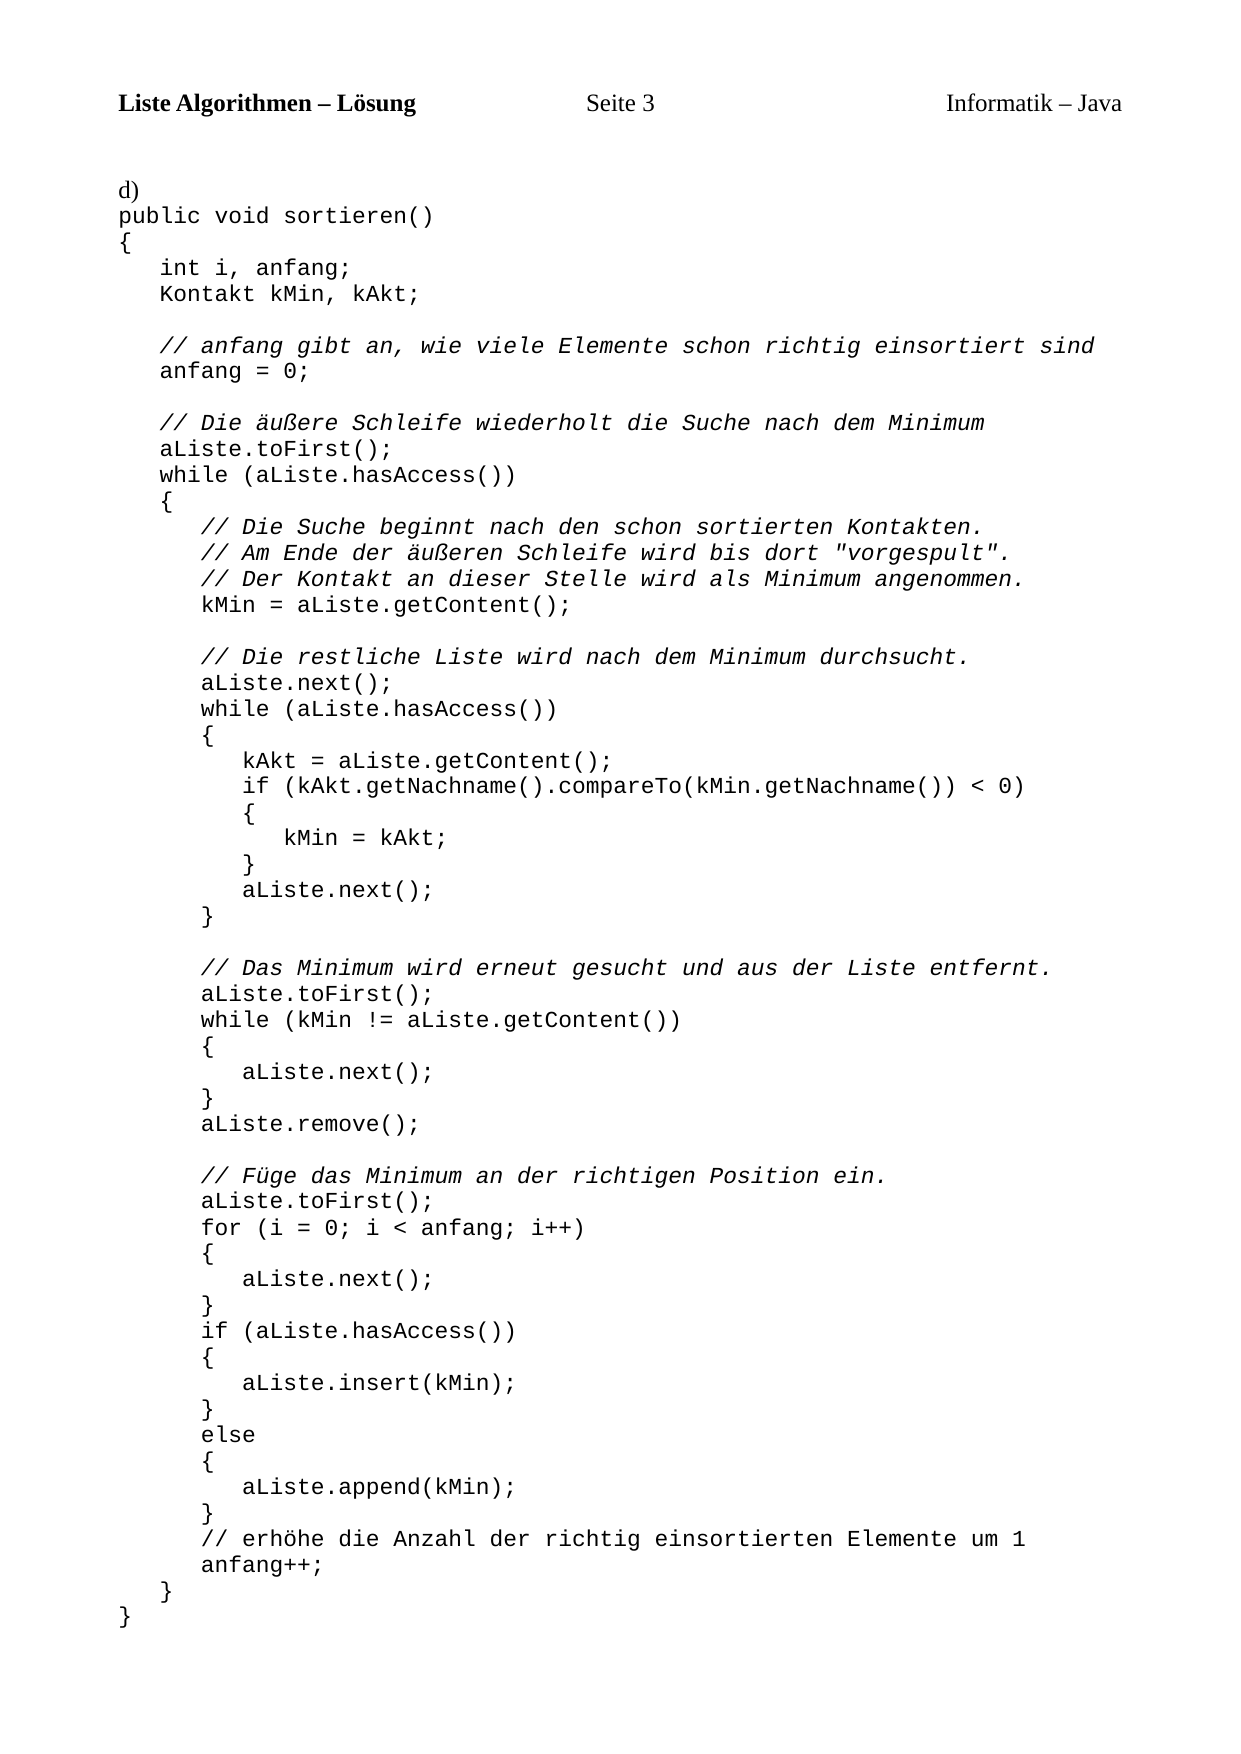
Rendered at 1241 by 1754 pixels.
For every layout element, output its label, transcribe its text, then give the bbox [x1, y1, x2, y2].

text // Der Kontakt an dieser Stelle wird als Minimum angenommen. [118, 567, 1122, 593]
text aListe.next(); [118, 1060, 1122, 1086]
text } [118, 1501, 1122, 1527]
text aListe.next(); [118, 879, 1122, 904]
text d) [118, 176, 1122, 204]
text aListe.toFirst(); [118, 1190, 1122, 1216]
text { [118, 801, 1122, 827]
text } [118, 853, 1122, 879]
text // Die restliche Liste wird nach dem Minimum durchsucht. [118, 645, 1122, 671]
text // Die äußere Schleife wiederholt die Suche nach dem Minimum [118, 412, 1122, 438]
text { [118, 1346, 1122, 1371]
text while (aListe.hasAccess()) [118, 464, 1122, 489]
text while (kMin != aListe.getContent()) [118, 1008, 1122, 1034]
text aListe.insert(kMin); [118, 1371, 1122, 1397]
text aListe.remove(); [118, 1112, 1122, 1138]
text kAkt = aListe.getContent(); [118, 749, 1122, 775]
text aListe.append(kMin); [118, 1475, 1122, 1501]
text kMin = kAkt; [118, 827, 1122, 853]
text { [118, 1449, 1122, 1475]
text // Die Suche beginnt nach den schon sortierten Kontakten. [118, 516, 1122, 541]
text // erhöhe die Anzahl der richtig einsortierten Elemente um 1 [118, 1527, 1122, 1553]
text // Das Minimum wird erneut gesucht und aus der Liste entfernt. [118, 956, 1122, 982]
text // Am Ende der äußeren Schleife wird bis dort "vorgespult". [118, 541, 1122, 567]
text for (i = 0; i < anfang; i++) [118, 1216, 1122, 1242]
text { [118, 723, 1122, 749]
text public void sortieren() [118, 204, 1122, 230]
text } [118, 1605, 1122, 1631]
text { [118, 230, 1122, 256]
text if (kAkt.getNachname().compareTo(kMin.getNachname()) < 0) [118, 775, 1122, 801]
text } [118, 1294, 1122, 1319]
text aListe.next(); [118, 671, 1122, 697]
text { [118, 489, 1122, 516]
text else [118, 1423, 1122, 1449]
text int i, anfang; [118, 256, 1122, 282]
text // anfang gibt an, wie viele Elemente schon richtig einsortiert sind [118, 334, 1122, 360]
text { [118, 1034, 1122, 1060]
text if (aListe.hasAccess()) [118, 1319, 1122, 1346]
text Kontakt kMin, kAkt; [118, 282, 1122, 308]
text anfang = 0; [118, 360, 1122, 386]
text aListe.toFirst(); [118, 438, 1122, 464]
text aListe.toFirst(); [118, 982, 1122, 1008]
text } [118, 1086, 1122, 1112]
text { [118, 1242, 1122, 1268]
text anfang++; [118, 1553, 1122, 1579]
text } [118, 1579, 1122, 1605]
text } [118, 1397, 1122, 1423]
text while (aListe.hasAccess()) [118, 697, 1122, 723]
text kMin = aListe.getContent(); [118, 593, 1122, 619]
text aListe.next(); [118, 1268, 1122, 1294]
text } [118, 904, 1122, 931]
text // Füge das Minimum an der richtigen Position ein. [118, 1164, 1122, 1190]
